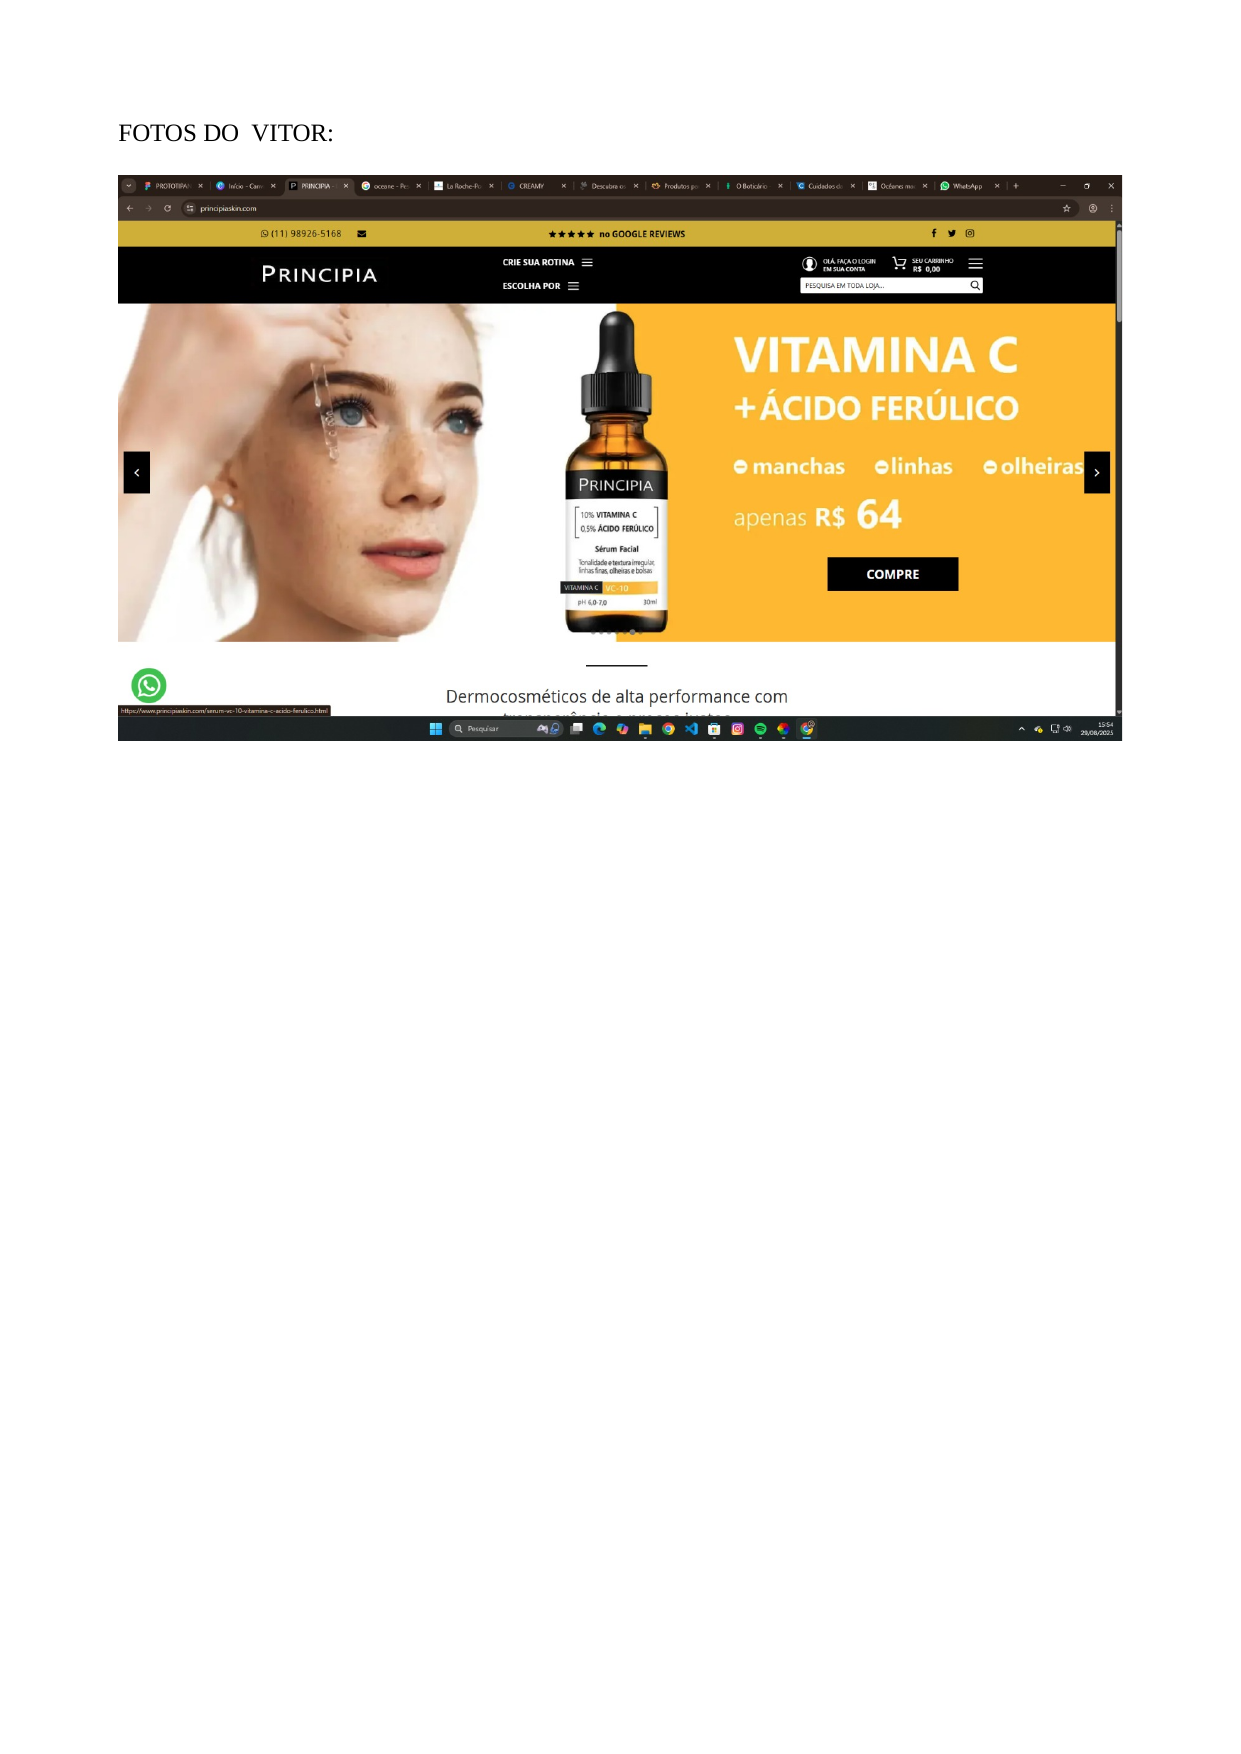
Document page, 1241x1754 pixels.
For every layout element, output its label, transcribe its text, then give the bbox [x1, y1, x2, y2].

text FOTOS DO VITOR: [118, 118, 1122, 147]
picture [118, 175, 1123, 741]
